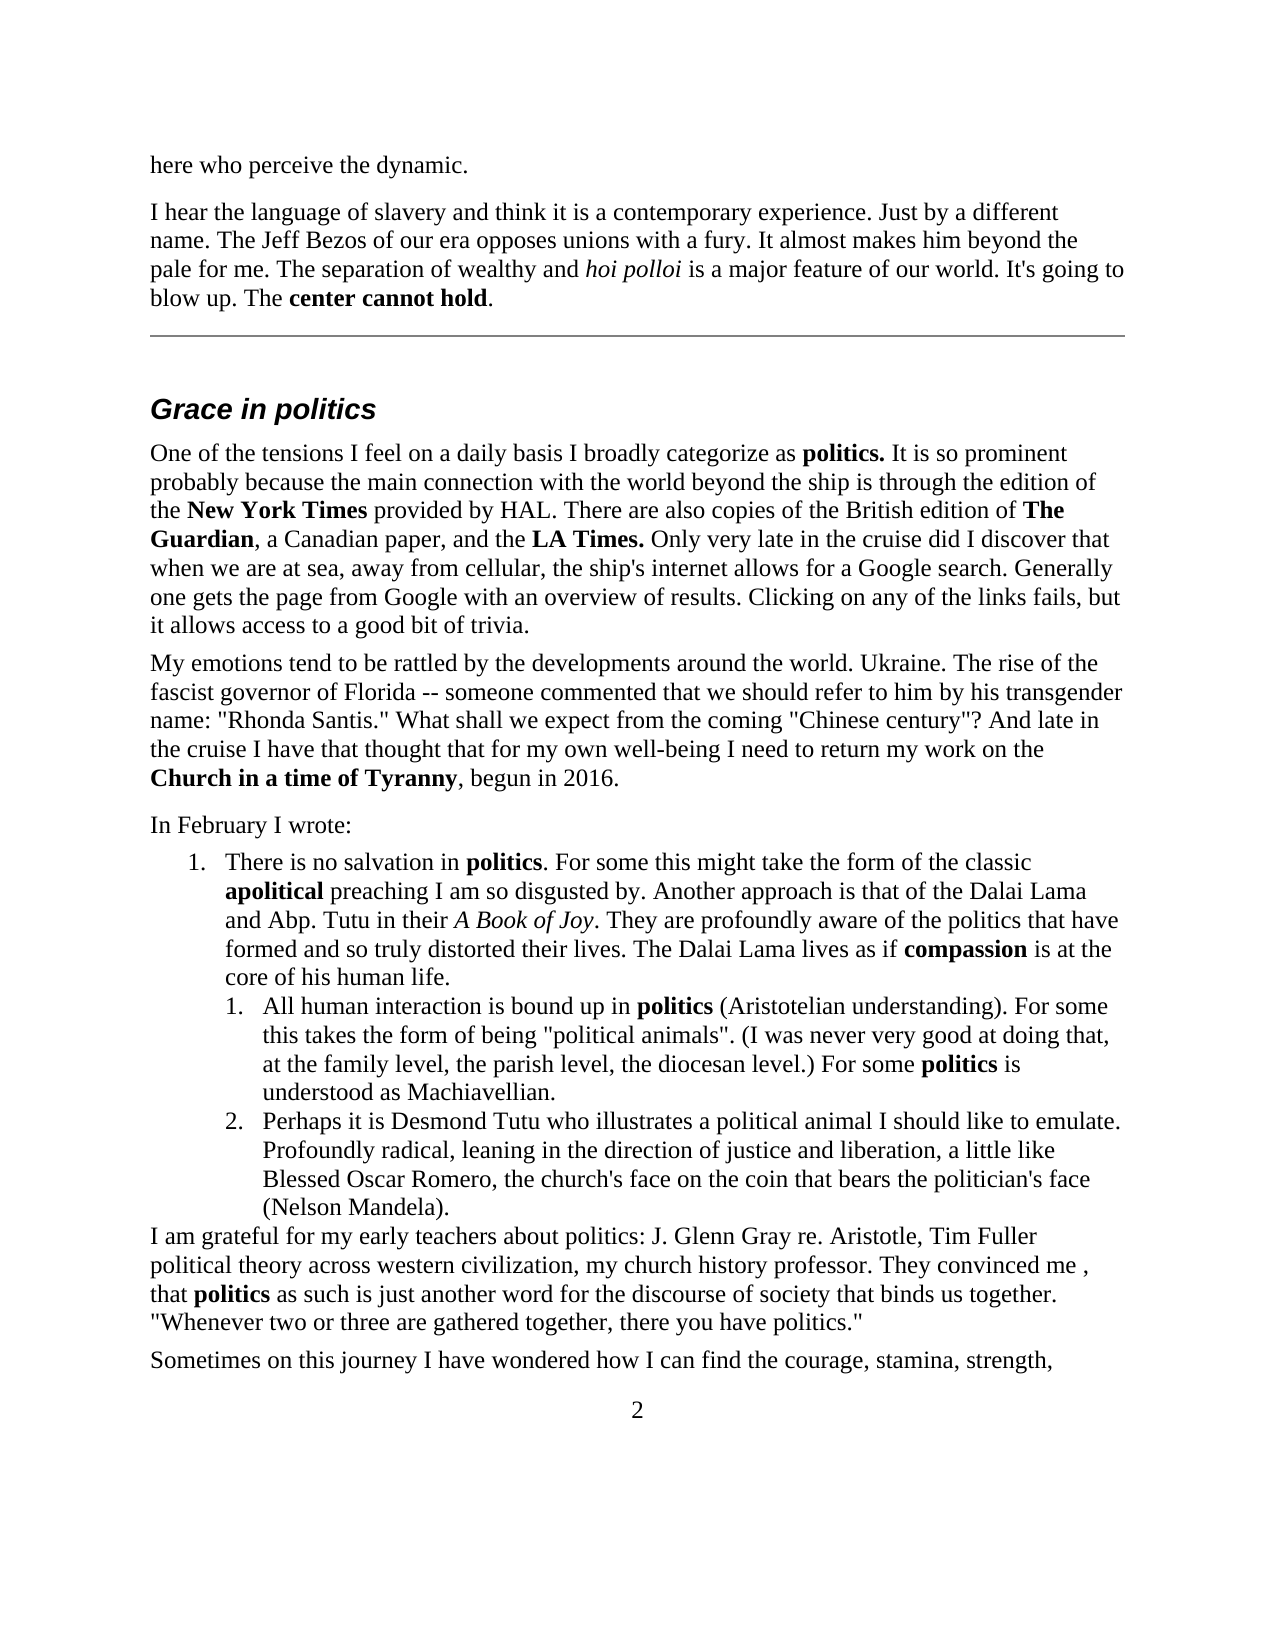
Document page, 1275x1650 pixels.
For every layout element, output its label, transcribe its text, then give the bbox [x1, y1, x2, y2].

text I hear the language of slavery and think it is a contemporary experience. Just by a different name. The Jeff Bezos of our era opposes unions with a fury. It almost makes him beyond the pale for me. The separation of wealthy and hoi polloi is a major feature of our world. It's going to blow up. The center cannot hold. [150, 197, 1125, 312]
list There is no salvation in politics. For some this might take the form of the classic apolitical preaching I am so disgusted by. Another approach is that of the Dalai Lama and Abp. Tutu in their A Book of Joy. They are profoundly aware of the politics that have formed and so truly distorted their lives. The Dalai Lama lives as if compassion is at the core of his human life. [187, 847, 1125, 991]
list Perhaps it is Desmond Tutu who illustrates a political animal I should like to emulate. Profoundly radical, leaning in the direction of justice and liberation, a little like Blessed Oscar Romero, the church's face on the coin that bears the politician's face (Nelson Mandela). [225, 1106, 1125, 1221]
text My emotions tend to be rattled by the developments around the world. Ukraine. The rise of the fascist governor of Florida -- someone commented that we should refer to him by his transgender name: "Rhonda Santis." What shall we expect from the coming "Chinese century"? And late in the cruise I have that thought that for my own well-being I need to return my work on the Church in a time of Tyranny, begun in 2016. [150, 648, 1125, 792]
subtitle Grace in politics [150, 392, 1125, 425]
text In February I wrote: [150, 810, 1125, 838]
text One of the tensions I feel on a daily basis I broadly categorize as politics. It is so prominent probably because the main connection with the world beyond the ship is through the edition of the New York Times provided by HAL. There are also copies of the British edition of The Guardian, a Canadian paper, and the LA Times. Only very late in the cruise did I discover that when we are at sea, away from cellular, the ship's internet allows for a Google search. Generally one gets the page from Google with an overview of results. Clicking on any of the links fails, but it allows access to a good bit of trivia. [150, 438, 1125, 639]
text Sometimes on this journey I have wondered how I can find the courage, stamina, strength, [150, 1345, 1125, 1374]
list All human interaction is bound up in politics (Aristotelian understanding). For some this takes the form of being "political animals". (I was never very good at doing that, at the family level, the parish level, the diocesan level.) For some politics is understood as Machiavellian. [225, 991, 1125, 1106]
text I am grateful for my early teachers about politics: J. Glenn Gray re. Aristotle, Tim Fuller political theory across western civilization, my church history professor. They convinced me , that politics as such is just another word for the discourse of society that binds us together. "Whenever two or three are gathered together, there you have politics." [150, 1221, 1125, 1336]
text here who perceive the dynamic. [150, 150, 1125, 179]
